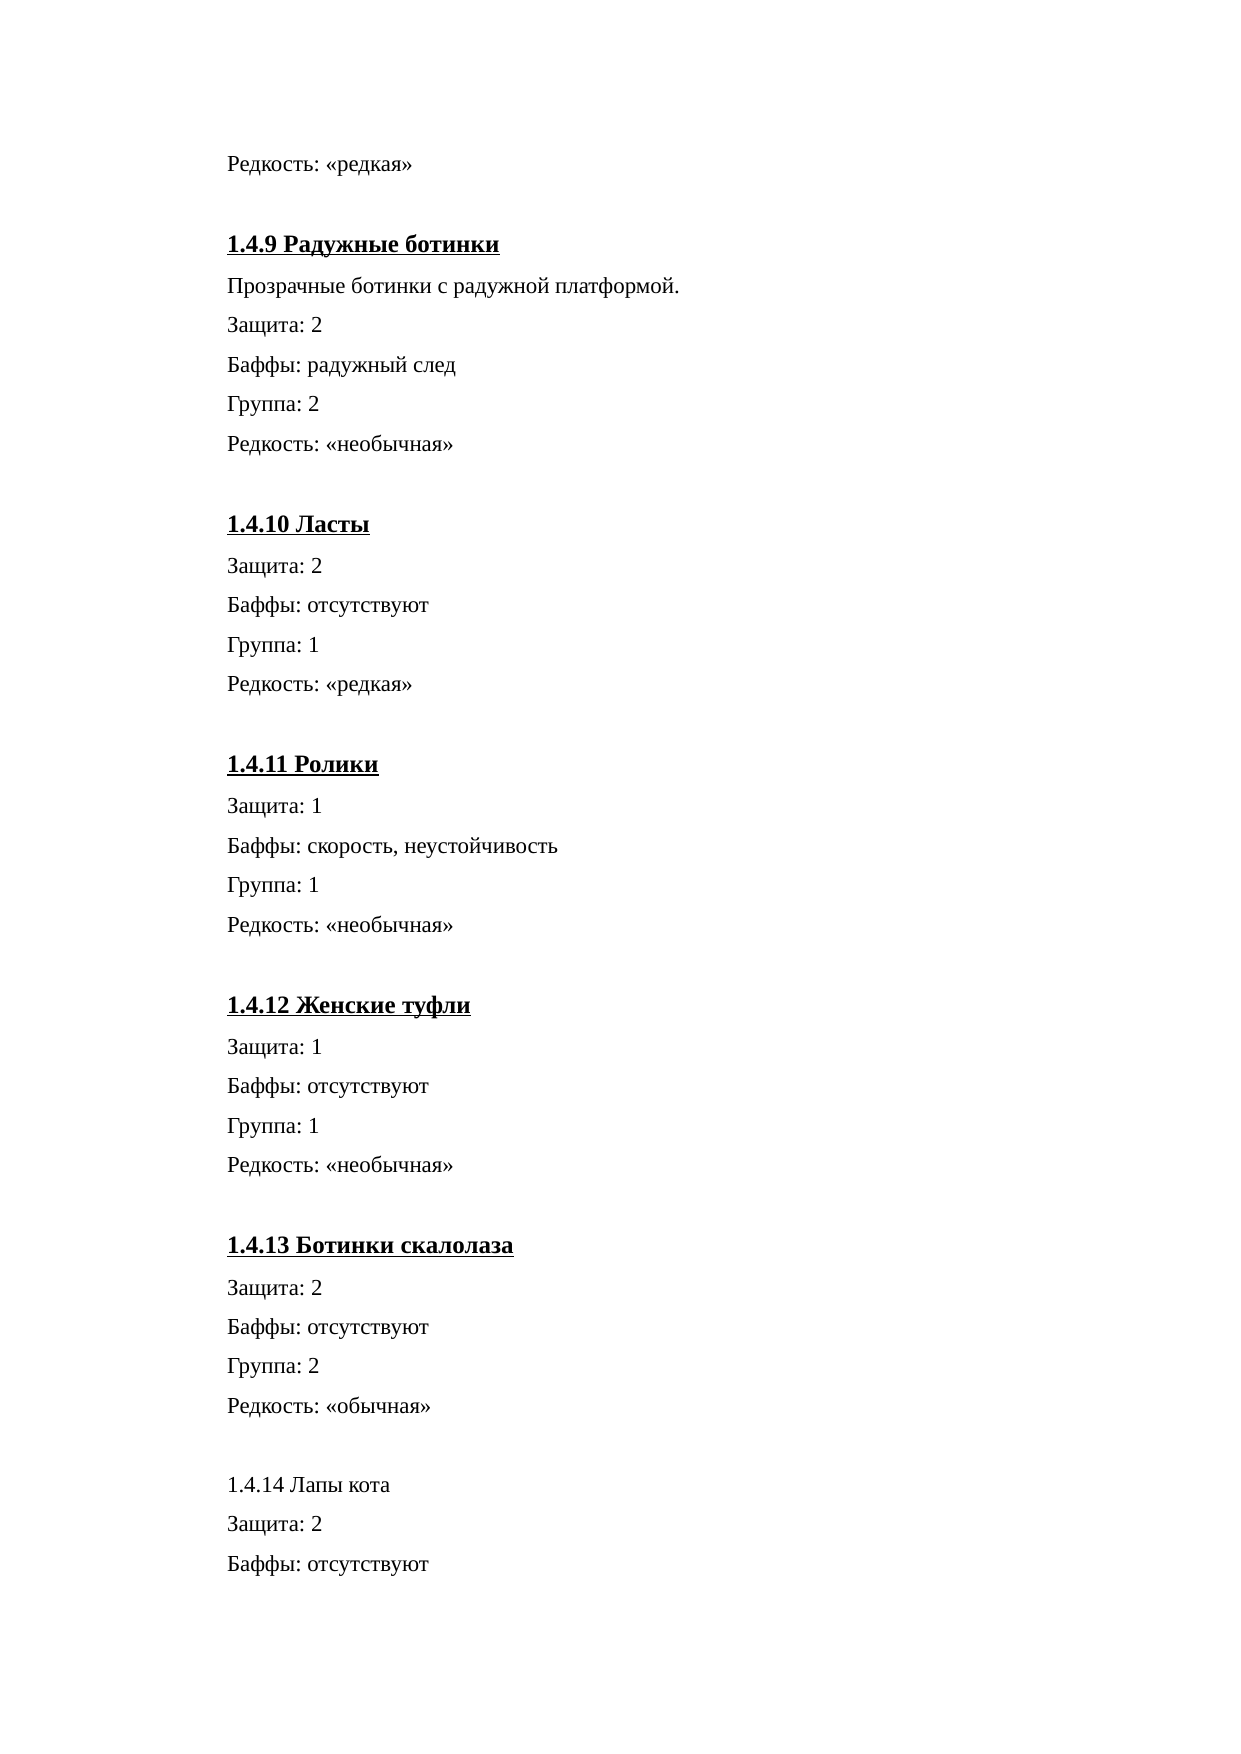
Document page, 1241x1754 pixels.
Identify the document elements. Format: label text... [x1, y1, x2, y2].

text 1.4.10 Ласты [150, 509, 1090, 538]
text Группа: 1 [150, 631, 1090, 657]
text 1.4.11 Ролики [150, 749, 1090, 778]
text Редкость: «редкая» [150, 150, 1090, 176]
text Редкость: «необычная» [150, 1152, 1090, 1178]
text Баффы: отсутствуют [150, 1313, 1090, 1339]
text 1.4.9 Радужные ботинки [150, 229, 1090, 258]
text 1.4.12 Женские туфли [150, 990, 1090, 1019]
text 1.4.13 Ботинки скалолаза [150, 1231, 1090, 1259]
text Защита: 1 [150, 793, 1090, 819]
text Баффы: отсутствуют [150, 592, 1090, 618]
text Группа: 2 [150, 391, 1090, 417]
text Защита: 1 [150, 1033, 1090, 1059]
text Защита: 2 [150, 312, 1090, 338]
text Редкость: «обычная» [150, 1392, 1090, 1418]
text Защита: 2 [150, 1511, 1090, 1537]
text Баффы: отсутствуют [150, 1073, 1090, 1099]
text Баффы: скорость, неустойчивость [150, 832, 1090, 858]
text Редкость: «необычная» [150, 430, 1090, 456]
text Редкость: «редкая» [150, 671, 1090, 697]
text Прозрачные ботинки с радужной платформой. [150, 272, 1090, 298]
text Группа: 2 [150, 1353, 1090, 1379]
text Защита: 2 [150, 552, 1090, 578]
text Группа: 1 [150, 872, 1090, 898]
text 1.4.14 Лапы кота [150, 1471, 1090, 1497]
text Защита: 2 [150, 1274, 1090, 1300]
text Группа: 1 [150, 1112, 1090, 1138]
text Редкость: «необычная» [150, 911, 1090, 937]
text Баффы: отсутствуют [150, 1550, 1090, 1576]
text Баффы: радужный след [150, 351, 1090, 377]
